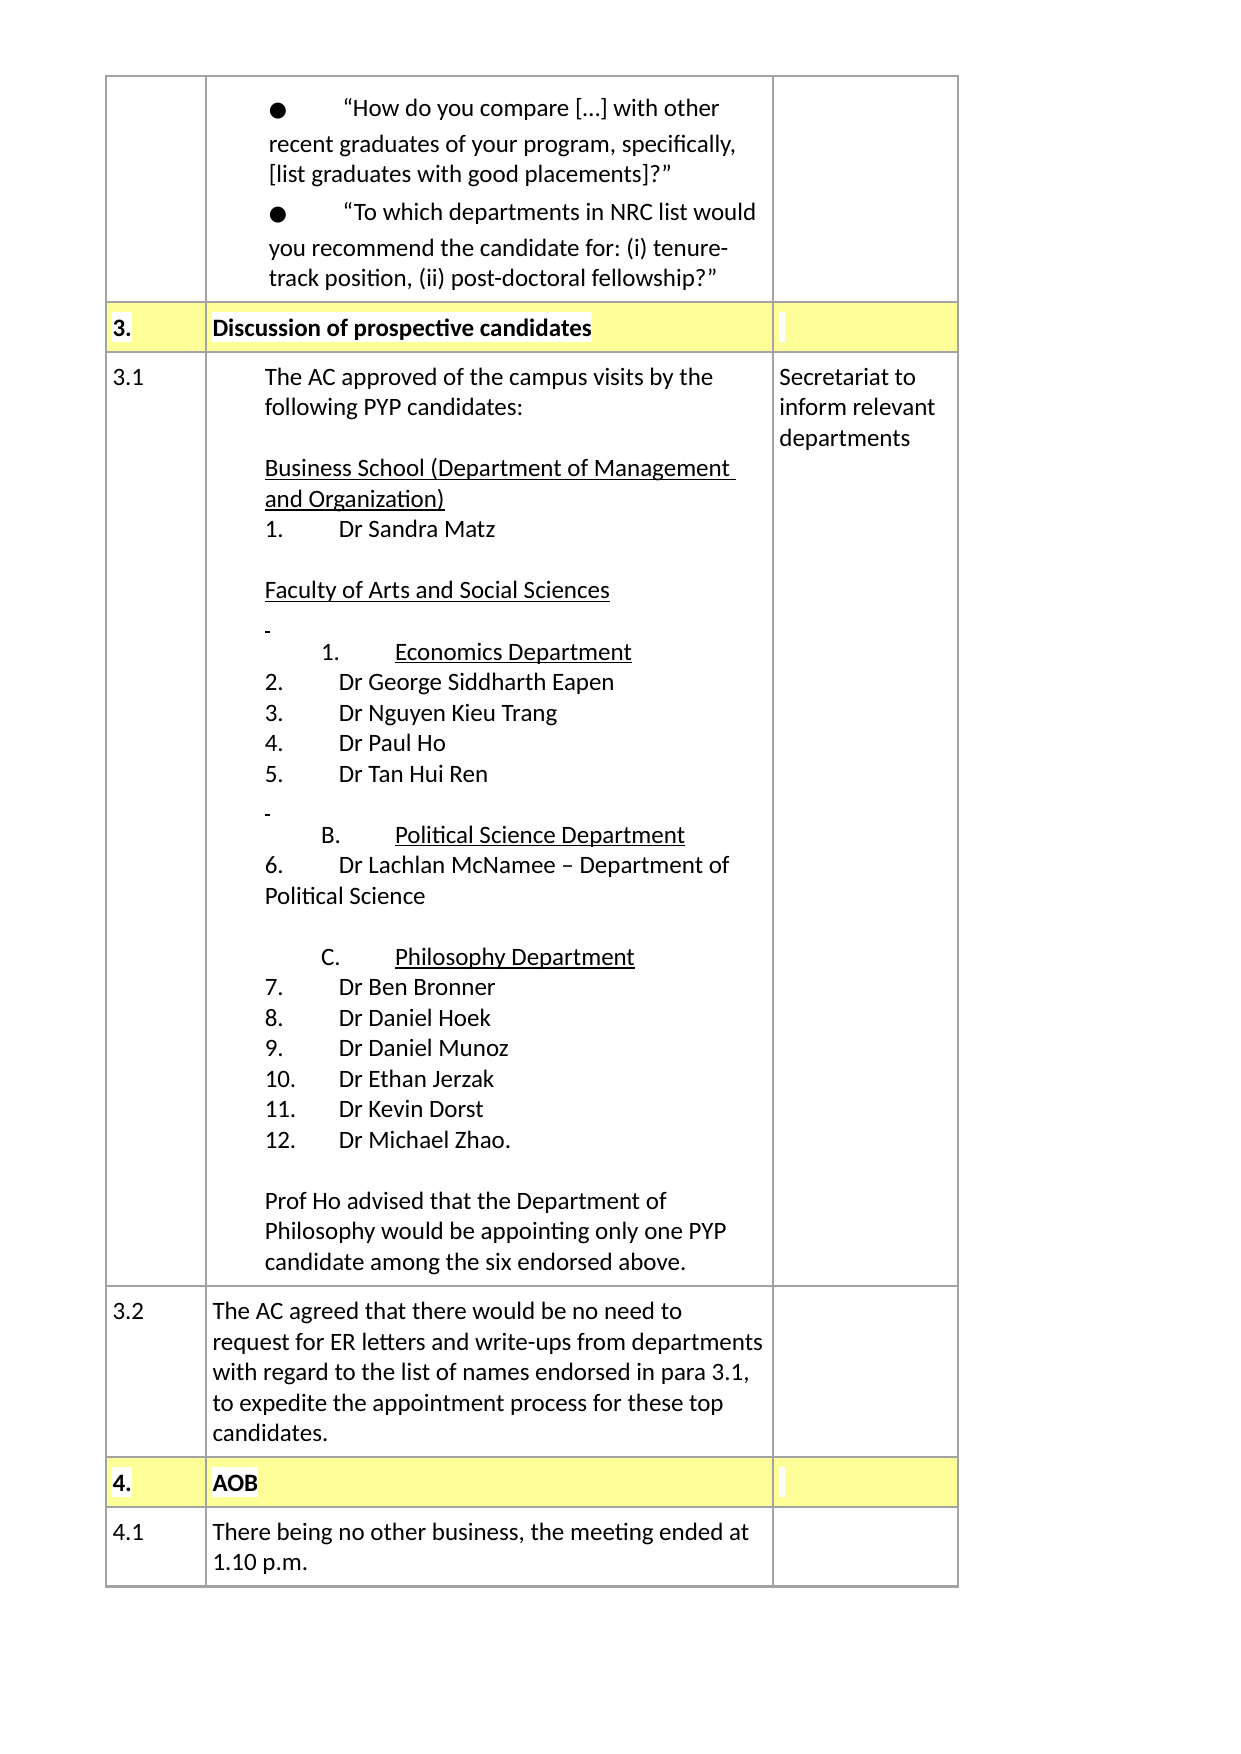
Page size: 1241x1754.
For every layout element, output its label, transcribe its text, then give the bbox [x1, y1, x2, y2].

table_cell 3.1 [107, 353, 205, 1285]
table_cell [774, 303, 957, 351]
table_cell [774, 1287, 957, 1456]
table_cell [774, 1458, 957, 1506]
table_cell There being no other business, the meeting ended at 1.10 p.m. [207, 1508, 772, 1585]
table_cell 4. [107, 1458, 205, 1506]
table_cell 3.2 [107, 1287, 205, 1456]
table_cell The AC agreed that there would be no need to request for ER letters and write-ups from departments with regard to the list of names endorsed in para 3.1, to expedite the appointment process for these top candidates. [207, 1287, 772, 1456]
table_cell 4.1 [107, 1508, 205, 1585]
table_cell [774, 77, 957, 301]
table_cell 3. [107, 303, 205, 351]
table_cell [107, 77, 205, 301]
table_cell The AC agreed to Prof Png’s suggestion that departments would need to include the following questions in their solicitation of External Reviewer (ER) letters for PYP candidates: “How do you compare […] with other recent graduates of your program, specifically, [list graduates with good placements]?” “To which departments in NRC list would you recommend the candidate for: (i) tenure-track position, (ii) post-doctoral fellowship?” [207, 77, 772, 301]
table_cell Secretariat to inform relevant departments [774, 353, 957, 1285]
table_cell Discussion of prospective candidates [207, 303, 772, 351]
table_cell [774, 1508, 957, 1585]
table_cell The AC approved of the campus visits by the following PYP candidates: Business School (Department of Management and Organization) Dr Sandra Matz Faculty of Arts and Social Sciences Economics Department Dr George Siddharth Eapen Dr Nguyen Kieu Trang Dr Paul Ho Dr Tan Hui Ren Political Science Department Dr Lachlan McNamee – Department of Political Science Philosophy Department Dr Ben Bronner Dr Daniel Hoek Dr Daniel Munoz Dr Ethan Jerzak Dr Kevin Dorst Dr Michael Zhao. Prof Ho advised that the Department of Philosophy would be appointing only one PYP candidate among the six endorsed above. [207, 353, 772, 1285]
table_cell AOB [207, 1458, 772, 1506]
